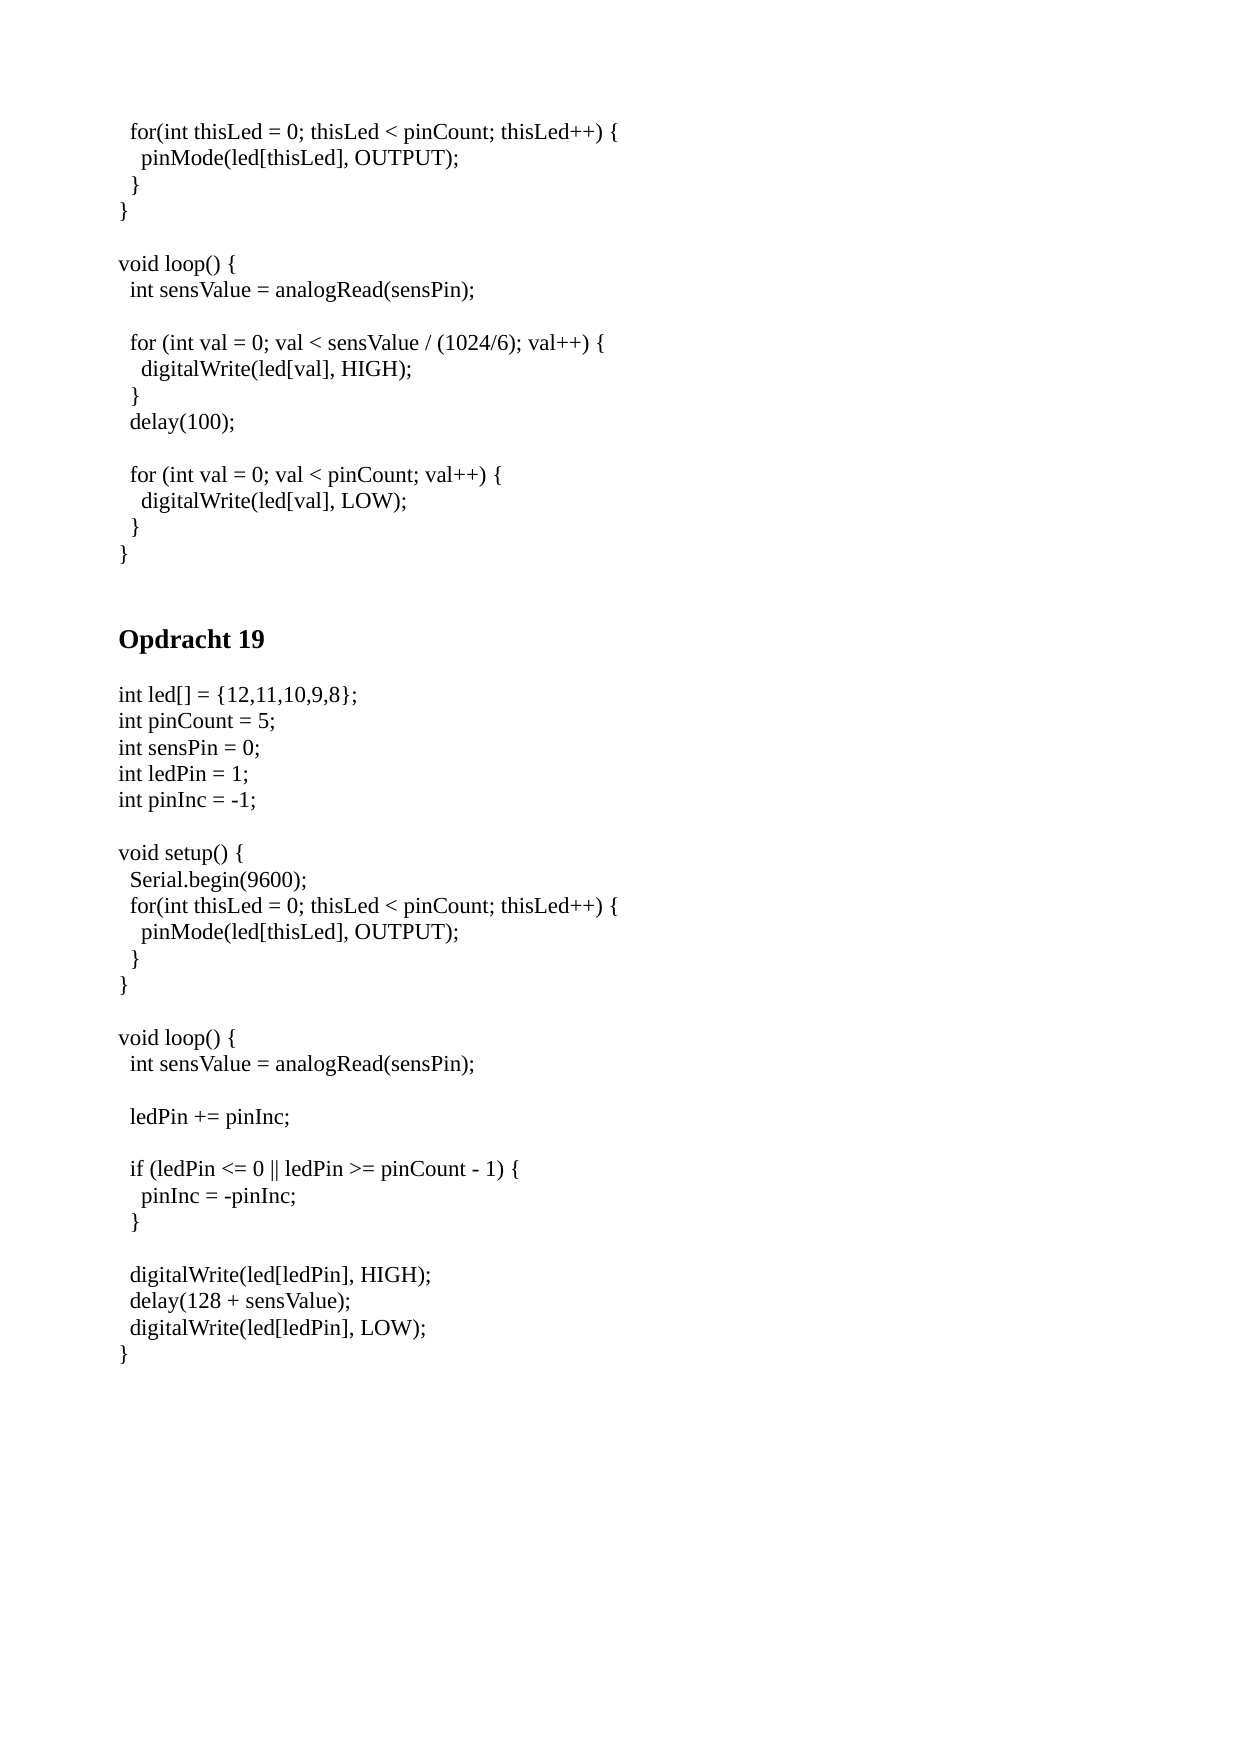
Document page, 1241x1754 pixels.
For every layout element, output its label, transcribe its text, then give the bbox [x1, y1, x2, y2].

text digitalWrite(led[val], LOW); [118, 487, 1122, 513]
text } [118, 971, 1122, 997]
text } [118, 382, 1122, 408]
text void setup() { [118, 839, 1122, 866]
text Serial.begin(9600); [118, 866, 1122, 892]
text int pinCount = 5; [118, 707, 1122, 734]
text for(int thisLed = 0; thisLed < pinCount; thisLed++) { [118, 892, 1122, 918]
text void loop() { [118, 1024, 1122, 1050]
text } [118, 197, 1122, 223]
text pinMode(led[thisLed], OUTPUT); [118, 918, 1122, 945]
text } [118, 171, 1122, 197]
text for (int val = 0; val < sensValue / (1024/6); val++) { [118, 329, 1122, 355]
text digitalWrite(led[ledPin], LOW); [118, 1314, 1122, 1340]
text int sensValue = analogRead(sensPin); [118, 1050, 1122, 1076]
text } [118, 540, 1122, 566]
text Opdracht 19 [118, 624, 1122, 655]
text ledPin += pinInc; [118, 1103, 1122, 1129]
text digitalWrite(led[ledPin], HIGH); [118, 1261, 1122, 1287]
text } [118, 1340, 1122, 1366]
text digitalWrite(led[val], HIGH); [118, 355, 1122, 382]
text int pinInc = -1; [118, 787, 1122, 813]
text delay(100); [118, 408, 1122, 434]
text if (ledPin <= 0 || ledPin >= pinCount - 1) { [118, 1156, 1122, 1182]
text } [118, 945, 1122, 971]
text int sensPin = 0; [118, 734, 1122, 760]
text int led[] = {12,11,10,9,8}; [118, 681, 1122, 707]
text pinMode(led[thisLed], OUTPUT); [118, 144, 1122, 171]
text delay(128 + sensValue); [118, 1287, 1122, 1314]
text } [118, 513, 1122, 540]
text int ledPin = 1; [118, 760, 1122, 787]
text for (int val = 0; val < pinCount; val++) { [118, 461, 1122, 487]
text pinInc = -pinInc; [118, 1182, 1122, 1208]
text } [118, 1208, 1122, 1234]
text void loop() { [118, 250, 1122, 276]
text for(int thisLed = 0; thisLed < pinCount; thisLed++) { [118, 118, 1122, 144]
text int sensValue = analogRead(sensPin); [118, 276, 1122, 303]
